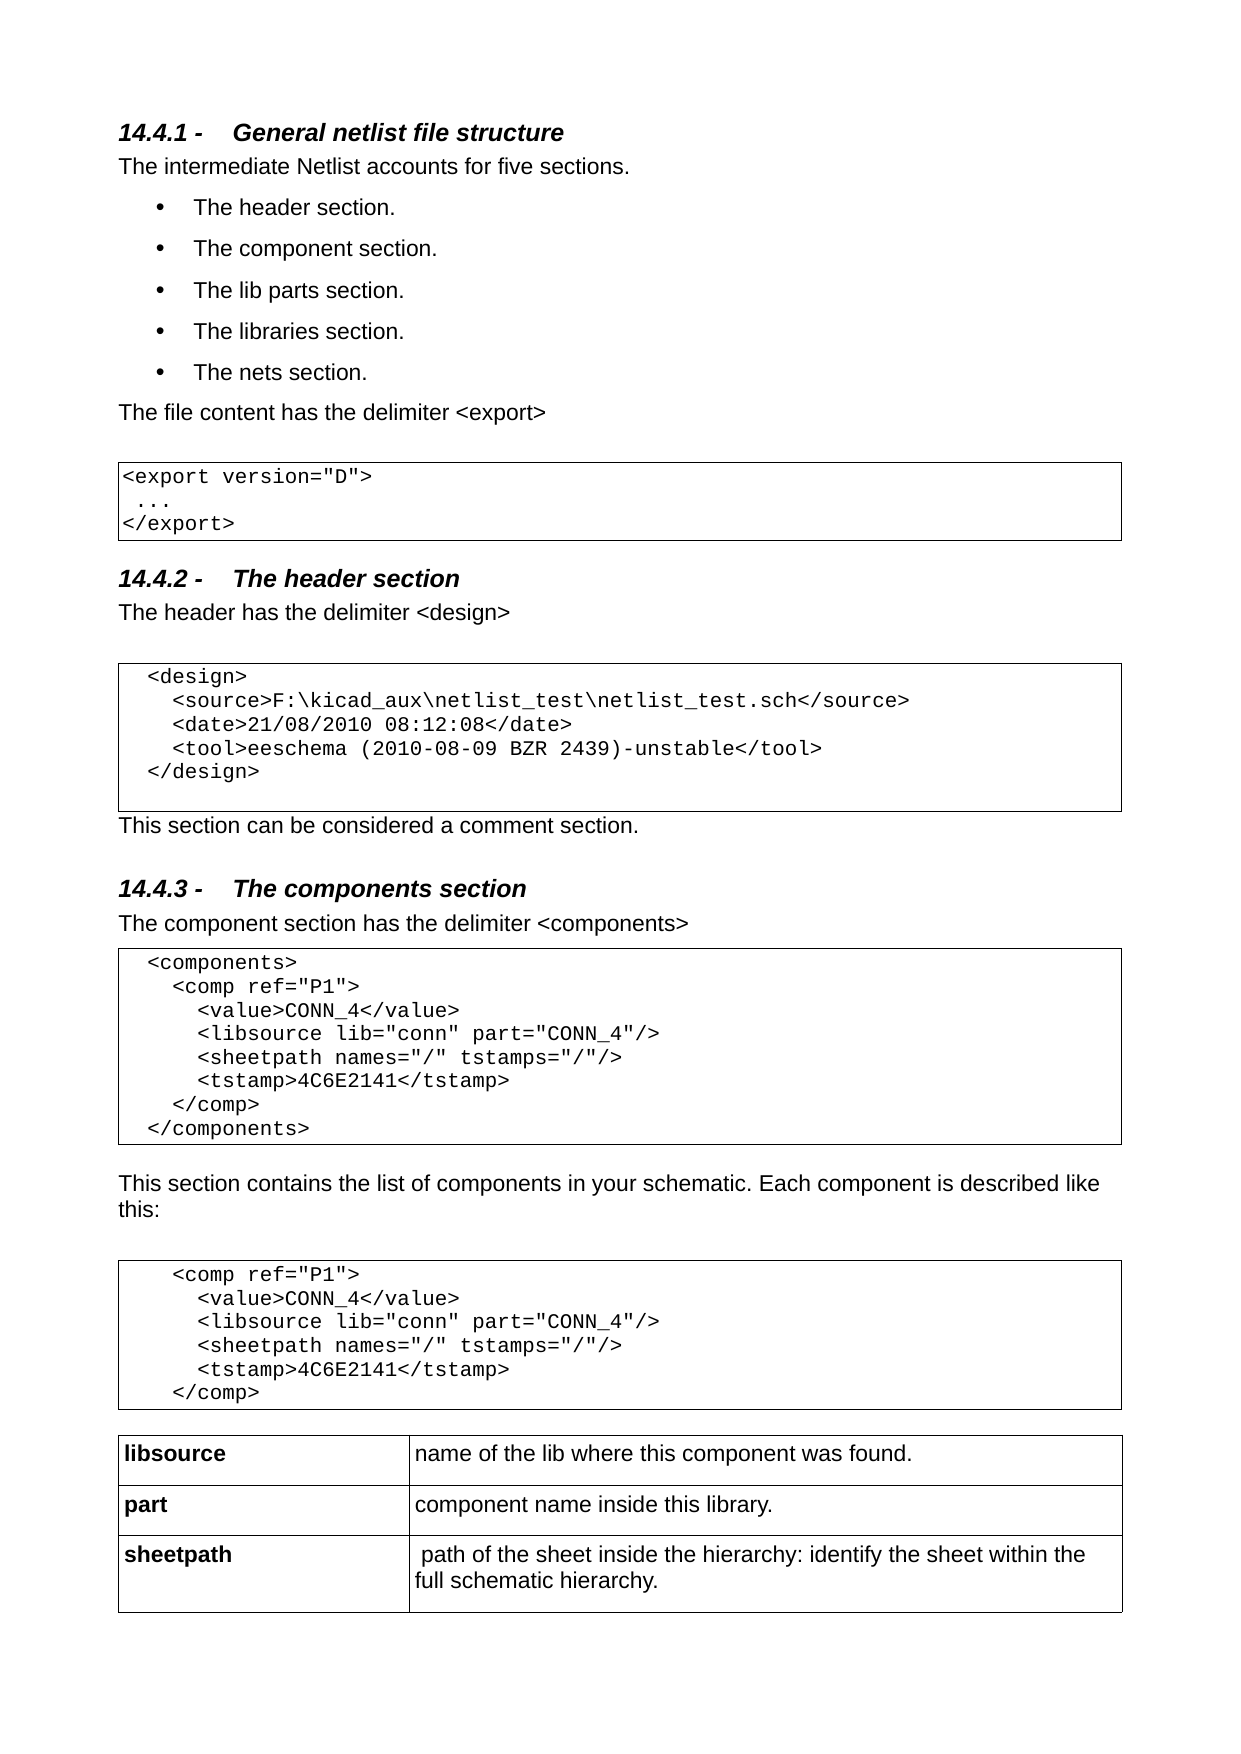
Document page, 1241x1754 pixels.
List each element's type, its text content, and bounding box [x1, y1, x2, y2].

text <libsource lib="conn" part="CONN_4"/> [119, 1307, 1121, 1331]
table_cell sheetpath [119, 1536, 409, 1612]
text <export version="D"> [119, 463, 1121, 486]
subtitle The header section [118, 564, 1122, 593]
text <components> [119, 949, 1121, 972]
subtitle General netlist file structure [118, 118, 1122, 147]
text </components> [119, 1114, 1121, 1144]
table_cell component name inside this library. [410, 1486, 1122, 1535]
text <tstamp>4C6E2141</tstamp> [119, 1067, 1121, 1090]
list The nets section. [156, 357, 1122, 386]
text The component section has the delimiter <components> [118, 909, 1122, 936]
text <date>21/08/2010 08:12:08</date> [119, 710, 1121, 733]
text </design> [119, 757, 1121, 785]
text <source>F:\kicad_aux\netlist_test\netlist_test.sch</source> [119, 686, 1121, 710]
text This section contains the list of components in your schematic. Each component is described like this: [118, 1170, 1122, 1223]
text </comp> [119, 1378, 1121, 1409]
table_cell path of the sheet inside the hierarchy: identify the sheet within the full schematic hierarchy. [410, 1536, 1122, 1612]
text The file content has the delimiter <export> [118, 398, 1122, 425]
text <design> [119, 664, 1121, 686]
text This section can be considered a comment section. [118, 812, 1122, 839]
text <sheetpath names="/" tstamps="/"/> [119, 1331, 1121, 1354]
table_cell part [119, 1486, 409, 1535]
text ... [119, 486, 1121, 509]
table_header name of the lib where this component was found. [410, 1436, 1122, 1485]
text The header has the delimiter <design> [118, 599, 1122, 625]
text </comp> [119, 1090, 1121, 1114]
text <value>CONN_4</value> [119, 1284, 1121, 1307]
subtitle The components section [118, 874, 1122, 903]
text <value>CONN_4</value> [119, 996, 1121, 1019]
table_header libsource [119, 1436, 409, 1485]
text </export> [119, 509, 1121, 540]
text <comp ref="P1"> [119, 972, 1121, 996]
text <libsource lib="conn" part="CONN_4"/> [119, 1019, 1121, 1043]
list The component section. [156, 233, 1122, 262]
text <comp ref="P1"> [119, 1261, 1121, 1284]
list The lib parts section. [156, 275, 1122, 303]
list The header section. [156, 192, 1122, 221]
text <sheetpath names="/" tstamps="/"/> [119, 1043, 1121, 1067]
text <tool>eeschema (2010-08-09 BZR 2439)-unstable</tool> [119, 733, 1121, 757]
text The intermediate Netlist accounts for five sections. [118, 153, 1122, 180]
list The libraries section. [156, 316, 1122, 345]
text <tstamp>4C6E2141</tstamp> [119, 1354, 1121, 1378]
